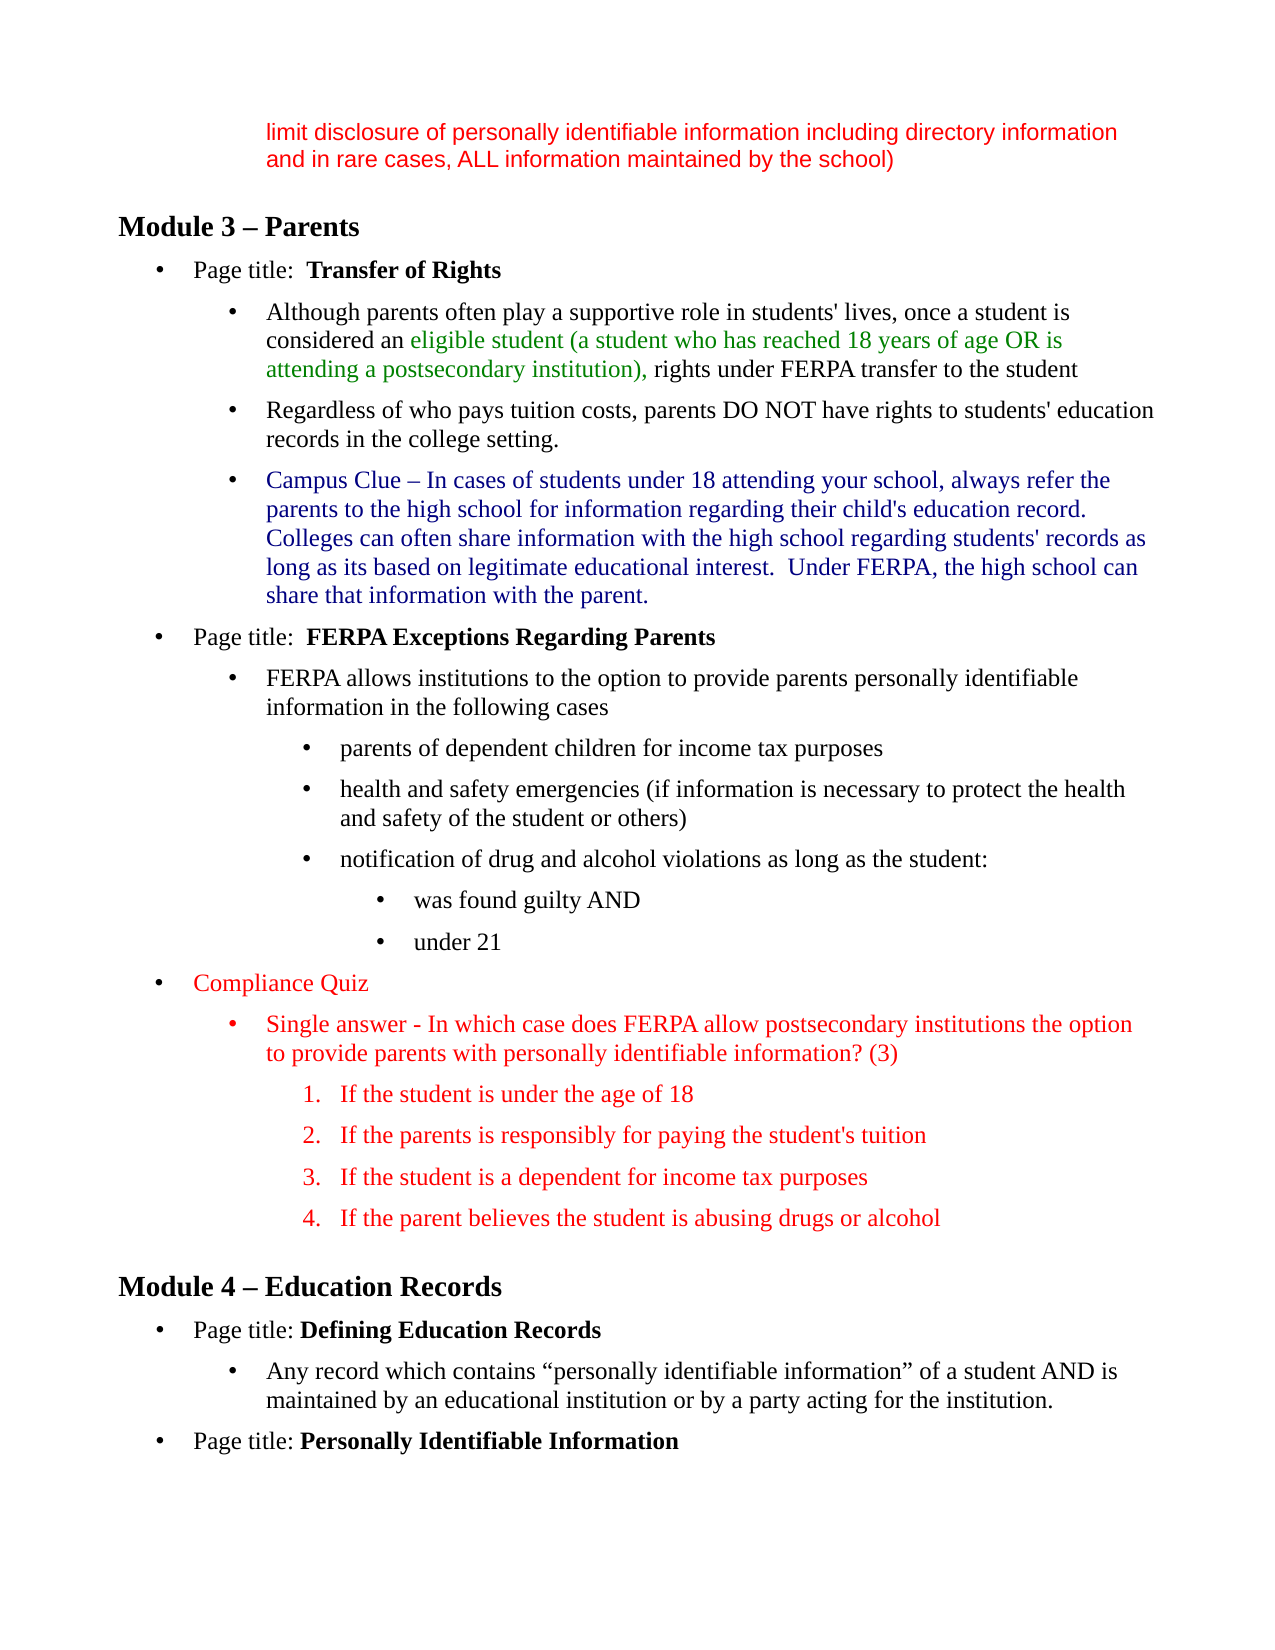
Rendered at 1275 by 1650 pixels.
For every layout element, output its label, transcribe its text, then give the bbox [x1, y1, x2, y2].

list Campus Clue – In cases of students under 18 attending your school, always refer the parents to the high school for information regarding their child's education record. Colleges can often share information with the high school regarding students' records as long as its based on legitimate educational interest. Under FERPA, the high school can share that information with the parent. [228, 465, 1157, 609]
list health and safety emergencies (if information is necessary to protect the health and safety of the student or others) [302, 774, 1157, 832]
list Page title: Personally Identifiable Information [156, 1426, 1157, 1455]
list under 21 [376, 927, 1157, 955]
list limit disclosure of personally identifiable information including directory information and in rare cases, ALL information maintained by the school) [228, 118, 1157, 172]
list was found guilty AND [376, 885, 1157, 914]
list Although parents often play a supportive role in students' lives, once a student is considered an eligible student (a student who has reached 18 years of age OR is attending a postsecondary institution), rights under FERPA transfer to the student [228, 297, 1157, 383]
list FERPA allows institutions to the option to provide parents personally identifiable information in the following cases [228, 663, 1157, 720]
list Regardless of who pays tuition costs, parents DO NOT have rights to students' education records in the college setting. [228, 395, 1157, 453]
list Page title: Defining Education Records [156, 1315, 1157, 1344]
list Page title: FERPA Exceptions Regarding Parents [154, 622, 1157, 650]
subtitle Module 4 – Education Records [118, 1269, 1157, 1303]
list If the parent believes the student is abusing drugs or alcohol [302, 1203, 1157, 1232]
list Compliance Quiz [154, 968, 1157, 997]
subtitle Module 3 – Parents [118, 209, 1157, 243]
list Single answer - In which case does FERPA allow postsecondary institutions the option to provide parents with personally identifiable information? (3) [228, 1009, 1157, 1067]
list Page title: Transfer of Rights [156, 255, 1157, 284]
list notification of drug and alcohol violations as long as the student: [302, 844, 1157, 873]
list If the student is under the age of 18 [302, 1079, 1157, 1108]
list If the parents is responsibly for paying the student's tuition [302, 1120, 1157, 1149]
list parents of dependent children for income tax purposes [302, 733, 1157, 762]
list If the student is a dependent for income tax purposes [302, 1162, 1157, 1190]
list Any record which contains “personally identifiable information” of a student AND is maintained by an educational institution or by a party acting for the institution. [228, 1356, 1157, 1414]
